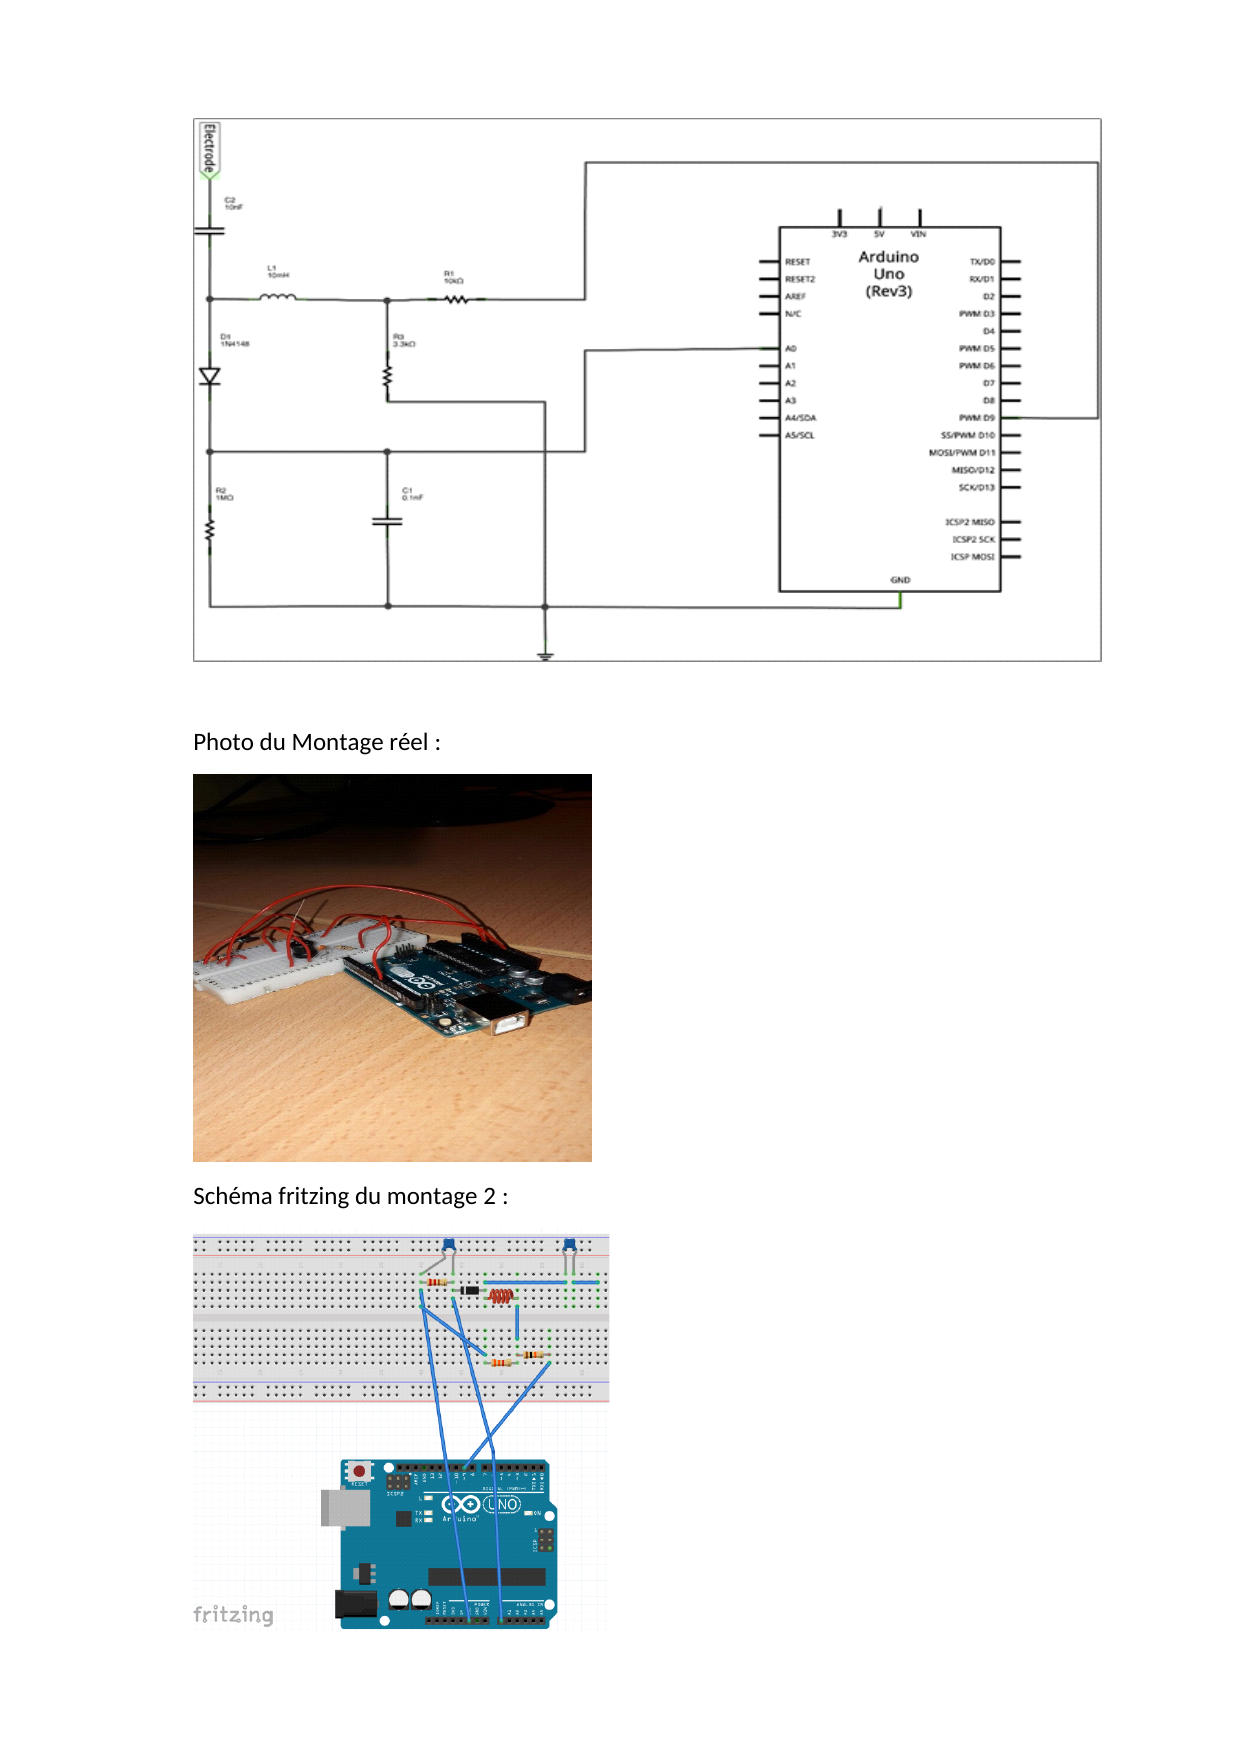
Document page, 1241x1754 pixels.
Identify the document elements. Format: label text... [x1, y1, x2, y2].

text Schéma fritzing du montage 2 : [193, 1180, 1122, 1211]
text Photo du Montage réel : [193, 726, 1122, 756]
